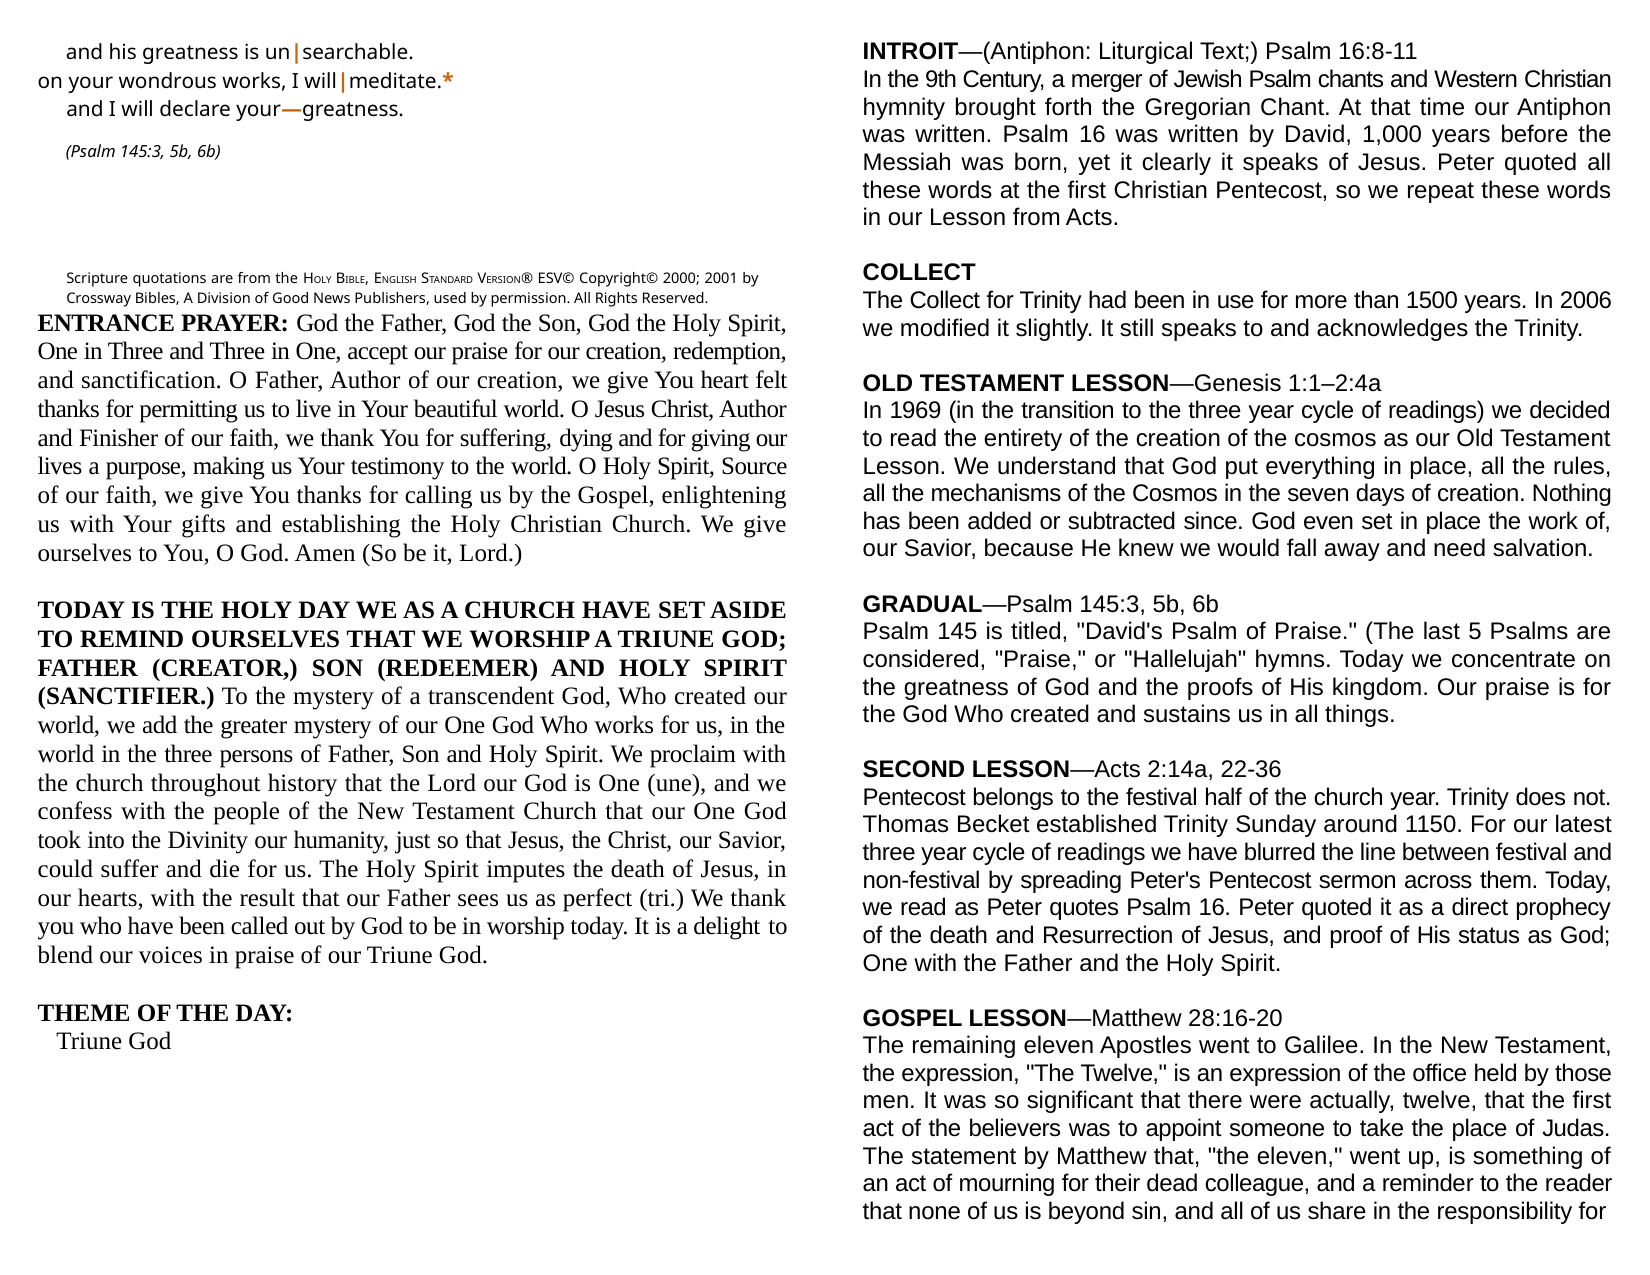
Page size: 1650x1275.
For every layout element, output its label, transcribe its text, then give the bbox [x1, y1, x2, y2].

text OLD TESTAMENT LESSON—Genesis 1:1‒2:4a [862, 369, 1612, 396]
text Psalm 145 is titled, "David's Psalm of Praise." (The last 5 Psalms are considered, "Praise," or "Hallelujah" hymns. Today we concentrate on the greatness of God and the proofs of His kingdom. Our praise is for the God Who created and sustains us in all things. [862, 617, 1612, 728]
text In 1969 (in the transition to the three year cycle of readings) we decided to read the entirety of the creation of the cosmos as our Old Testament Lesson. We understand that God put everything in place, all the rules, all the mechanisms of the Cosmos in the seven days of creation. Nothing has been added or subtracted since. God even set in place the work of, our Savior, because He knew we would fall away and need salvation. [862, 396, 1612, 562]
text GOSPEL LESSON—Matthew 28:16-20 [862, 1004, 1612, 1031]
text SECOND LESSON—Acts 2:14a, 22-36 [862, 755, 1612, 783]
text ENTRANCE PRAYER: God the Father, God the Son, God the Holy Spirit, One in Three and Three in One, accept our praise for our creation, redemption, and sanctification. O Father, Author of our creation, we give You heart felt thanks for permitting us to live in Your beautiful world. O Jesus Christ, Author and Finisher of our faith, we thank You for suffering, dying and for giving our lives a purpose, making us Your testimony to the world. O Holy Spirit, Source of our faith, we give You thanks for calling us by the Gospel, enlightening us with Your gifts and establishing the Holy Christian Church. We give ourselves to You, O God. Amen (So be it, Lord.) [37, 308, 787, 566]
text In the 9th Century, a merger of Jewish Psalm chants and Western Christian hymnity brought forth the Gregorian Chant. At that time our Antiphon was written. Psalm 16 was written by David, 1,000 years before the Messiah was born, yet it clearly it speaks of Jesus. Peter quoted all these words at the first Christian Pentecost, so we repeat these words in our Lesson from Acts. [862, 65, 1612, 231]
text GRADUAL—Psalm 145:3, 5b, 6b [862, 589, 1612, 617]
text on your wondrous works, I will|meditate.* [37, 66, 787, 94]
text and his greatness is un|searchable. [66, 37, 787, 66]
text INTROIT—(Antiphon: Liturgical Text;) Psalm 16:8-11 [862, 37, 1612, 65]
text The Collect for Trinity had been in use for more than 1500 years. In 2006 we modified it slightly. It still speaks to and acknowledges the Trinity. [862, 286, 1612, 341]
text (Psalm 145:3, 5b, 6b) [66, 140, 787, 163]
text TODAY IS THE HOLY DAY WE AS A CHURCH HAVE SET ASIDE TO REMIND OURSELVES THAT WE WORSHIP A TRIUNE GOD; FATHER (CREATOR,) SON (REDEEMER) AND HOLY SPIRIT (SANCTIFIER.) To the mystery of a transcendent God, Who created our world, we add the greater mystery of our One God Who works for us, in the world in the three persons of Father, Son and Holy Spirit. We proclaim with the church throughout history that the Lord our God is One (une), and we confess with the people of the New Testament Church that our One God took into the Divinity our humanity, just so that Jesus, the Christ, our Savior, could suffer and die for us. The Holy Spirit imputes the death of Jesus, in our hearts, with the result that our Father sees us as perfect (tri.) We thank you who have been called out by God to be in worship today. It is a delight to blend our voices in praise of our Triune God. [37, 595, 787, 969]
text Pentecost belongs to the festival half of the church year. Trinity does not. Thomas Becket established Trinity Sunday around 1150. For our latest three year cycle of readings we have blurred the line between festival and non-festival by spreading Peter's Pentecost sermon across them. Today, we read as Peter quotes Psalm 16. Peter quoted it as a direct prophecy of the death and Resurrection of Jesus, and proof of His status as God; One with the Father and the Holy Spirit. [862, 783, 1612, 976]
text and I will declare your—greatness. [66, 94, 787, 123]
text THEME OF THE DAY: [37, 998, 787, 1026]
text The remaining eleven Apostles went to Galilee. In the New Testament, the expression, "The Twelve," is an expression of the office held by those men. It was so significant that there were actually, twelve, that the first act of the believers was to appoint someone to take the place of Judas. The statement by Matthew that, "the eleven," went up, is something of an act of mourning for their dead colleague, and a reminder to the reader that none of us is beyond sin, and all of us share in the responsibility for [862, 1031, 1612, 1224]
text COLLECT [862, 258, 1612, 286]
text Scripture quotations are from the Holy Bible, English Standard Version® ESV© Copyright© 2000; 2001 by Crossway Bibles, A Division of Good News Publishers, used by permission. All Rights Reserved. [66, 268, 759, 308]
text Triune God [37, 1026, 787, 1055]
